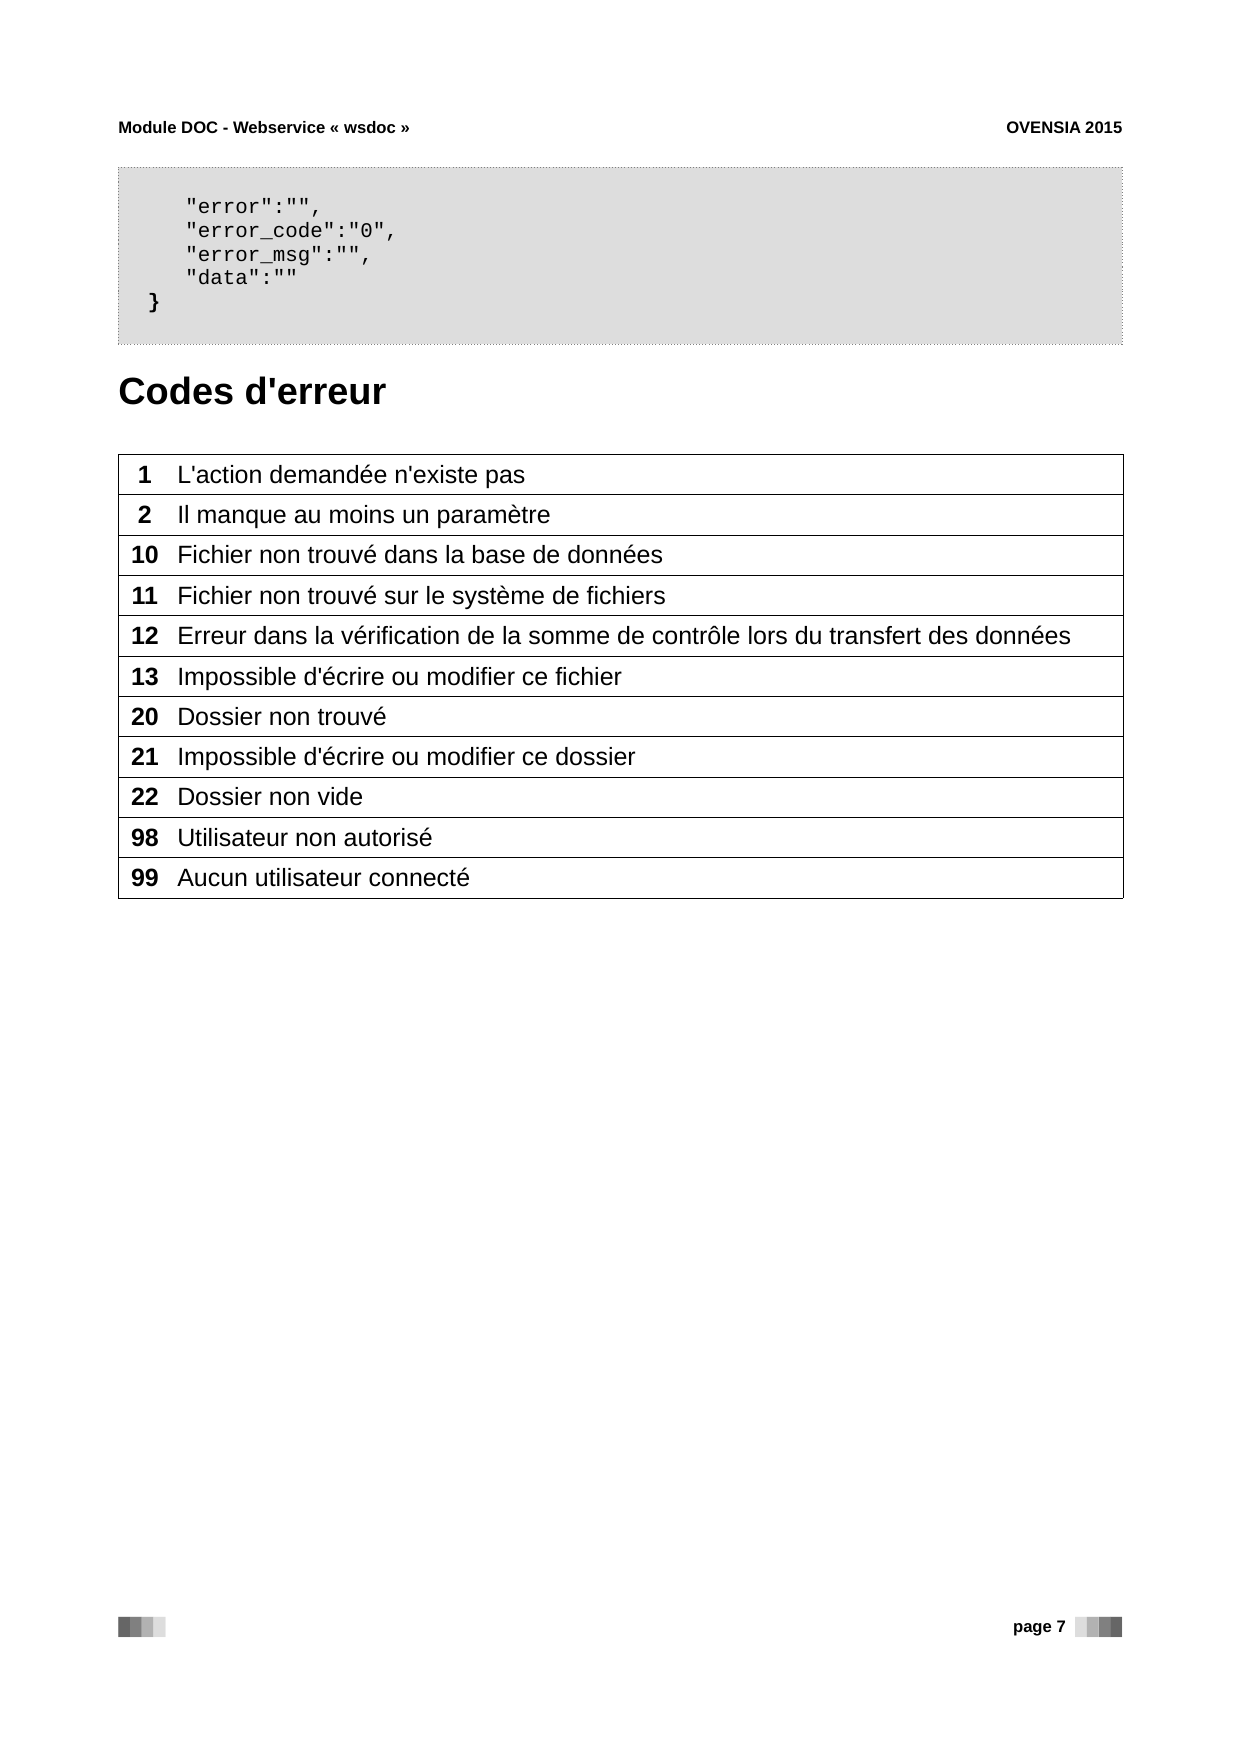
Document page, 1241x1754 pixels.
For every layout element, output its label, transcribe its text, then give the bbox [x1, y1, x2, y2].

table_cell Impossible d'écrire ou modifier ce dossier [171, 737, 1123, 777]
text "error":"", [118, 167, 1122, 190]
table_cell 99 [119, 858, 171, 897]
table_cell 11 [119, 576, 171, 615]
subtitle Codes d'erreur [118, 369, 1122, 413]
text } [118, 261, 1122, 344]
table_header L'action demandée n'existe pas [171, 455, 1123, 494]
table_cell 20 [119, 697, 171, 736]
table_cell 21 [119, 737, 171, 777]
table_cell Impossible d'écrire ou modifier ce fichier [171, 657, 1123, 696]
table_cell 13 [119, 657, 171, 696]
table_header 1 [119, 455, 171, 494]
table_cell Aucun utilisateur connecté [171, 858, 1123, 897]
table_cell 22 [119, 778, 171, 817]
table_cell Fichier non trouvé dans la base de données [171, 536, 1123, 575]
table_cell 10 [119, 536, 171, 575]
text "data":"" [118, 238, 1122, 261]
table_cell Utilisateur non autorisé [171, 818, 1123, 857]
table_cell Erreur dans la vérification de la somme de contrôle lors du transfert des données [171, 616, 1123, 656]
table_cell 2 [119, 495, 171, 535]
table_cell Il manque au moins un paramètre [171, 495, 1123, 535]
table_cell Fichier non trouvé sur le système de fichiers [171, 576, 1123, 615]
table_cell Dossier non vide [171, 778, 1123, 817]
text "error_code":"0", [118, 190, 1122, 214]
table_cell 12 [119, 616, 171, 656]
table_cell 98 [119, 818, 171, 857]
table_cell Dossier non trouvé [171, 697, 1123, 736]
text "error_msg":"", [118, 214, 1122, 238]
